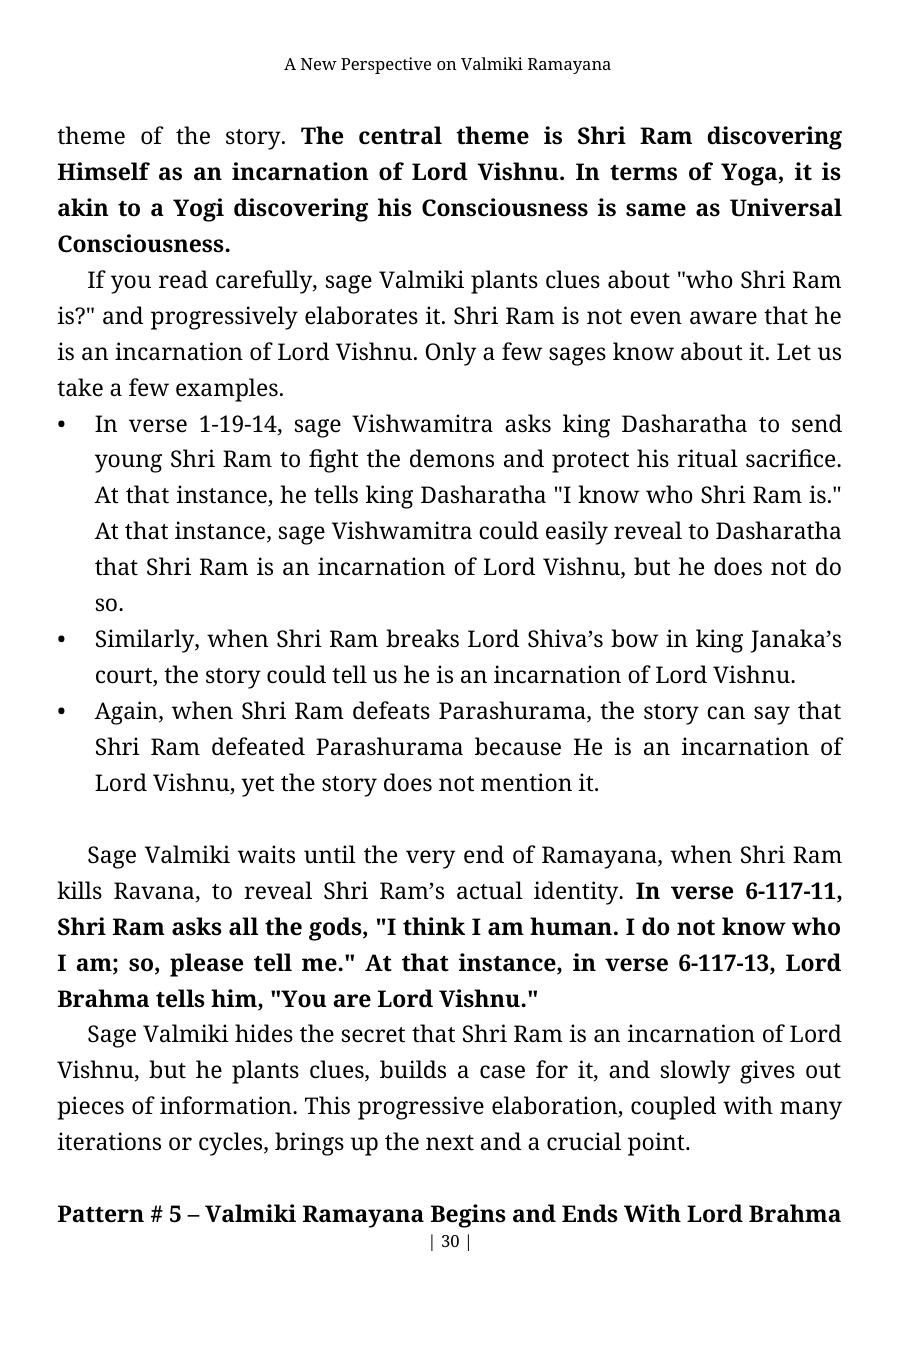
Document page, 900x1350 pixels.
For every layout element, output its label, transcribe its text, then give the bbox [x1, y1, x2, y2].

list In verse 1-19-14, sage Vishwamitra asks king Dasharatha to send young Shri Ram to fight the demons and protect his ritual sacrifice. At that instance, he tells king Dasharatha "I know who Shri Ram is." At that instance, sage Vishwamitra could easily reveal to Dasharatha that Shri Ram is an incarnation of Lord Vishnu, but he does not do so. [57, 407, 843, 618]
text Sage Valmiki hides the secret that Shri Ram is an incarnation of Lord Vishnu, but he plants clues, builds a case for it, and slowly gives out pieces of information. This progressive elaboration, coupled with many iterations or cycles, brings up the next and a crucial point. [57, 1018, 843, 1157]
text Pattern # 5 – Valmiki Ramayana Begins and Ends With Lord Brahma [57, 1198, 843, 1229]
text If you read carefully, sage Valmiki plants clues about "who Shri Ram is?" and progressively elaborates it. Shri Ram is not even aware that he is an incarnation of Lord Vishnu. Only a few sages know about it. Let us take a few examples. [57, 264, 843, 403]
text Sage Valmiki waits until the very end of Ramayana, when Shri Ram kills Ravana, to reveal Shri Ram’s actual identity. In verse 6-117-11, Shri Ram asks all the gods, "I think I am human. I do not know who I am; so, please tell me." At that instance, in verse 6-117-13, Lord Brahma tells him, "You are Lord Vishnu." [57, 839, 843, 1014]
list Again, when Shri Ram defeats Parashurama, the story can say that Shri Ram defeated Parashurama because He is an incarnation of Lord Vishnu, yet the story does not mention it. [57, 695, 843, 798]
text theme of the story. The central theme is Shri Ram discovering Himself as an incarnation of Lord Vishnu. In terms of Yoga, it is akin to a Yogi discovering his Consciousness is same as Universal Consciousness. [57, 120, 843, 259]
list Similarly, when Shri Ram breaks Lord Shiva’s bow in king Janaka’s court, the story could tell us he is an incarnation of Lord Vishnu. [57, 623, 843, 690]
